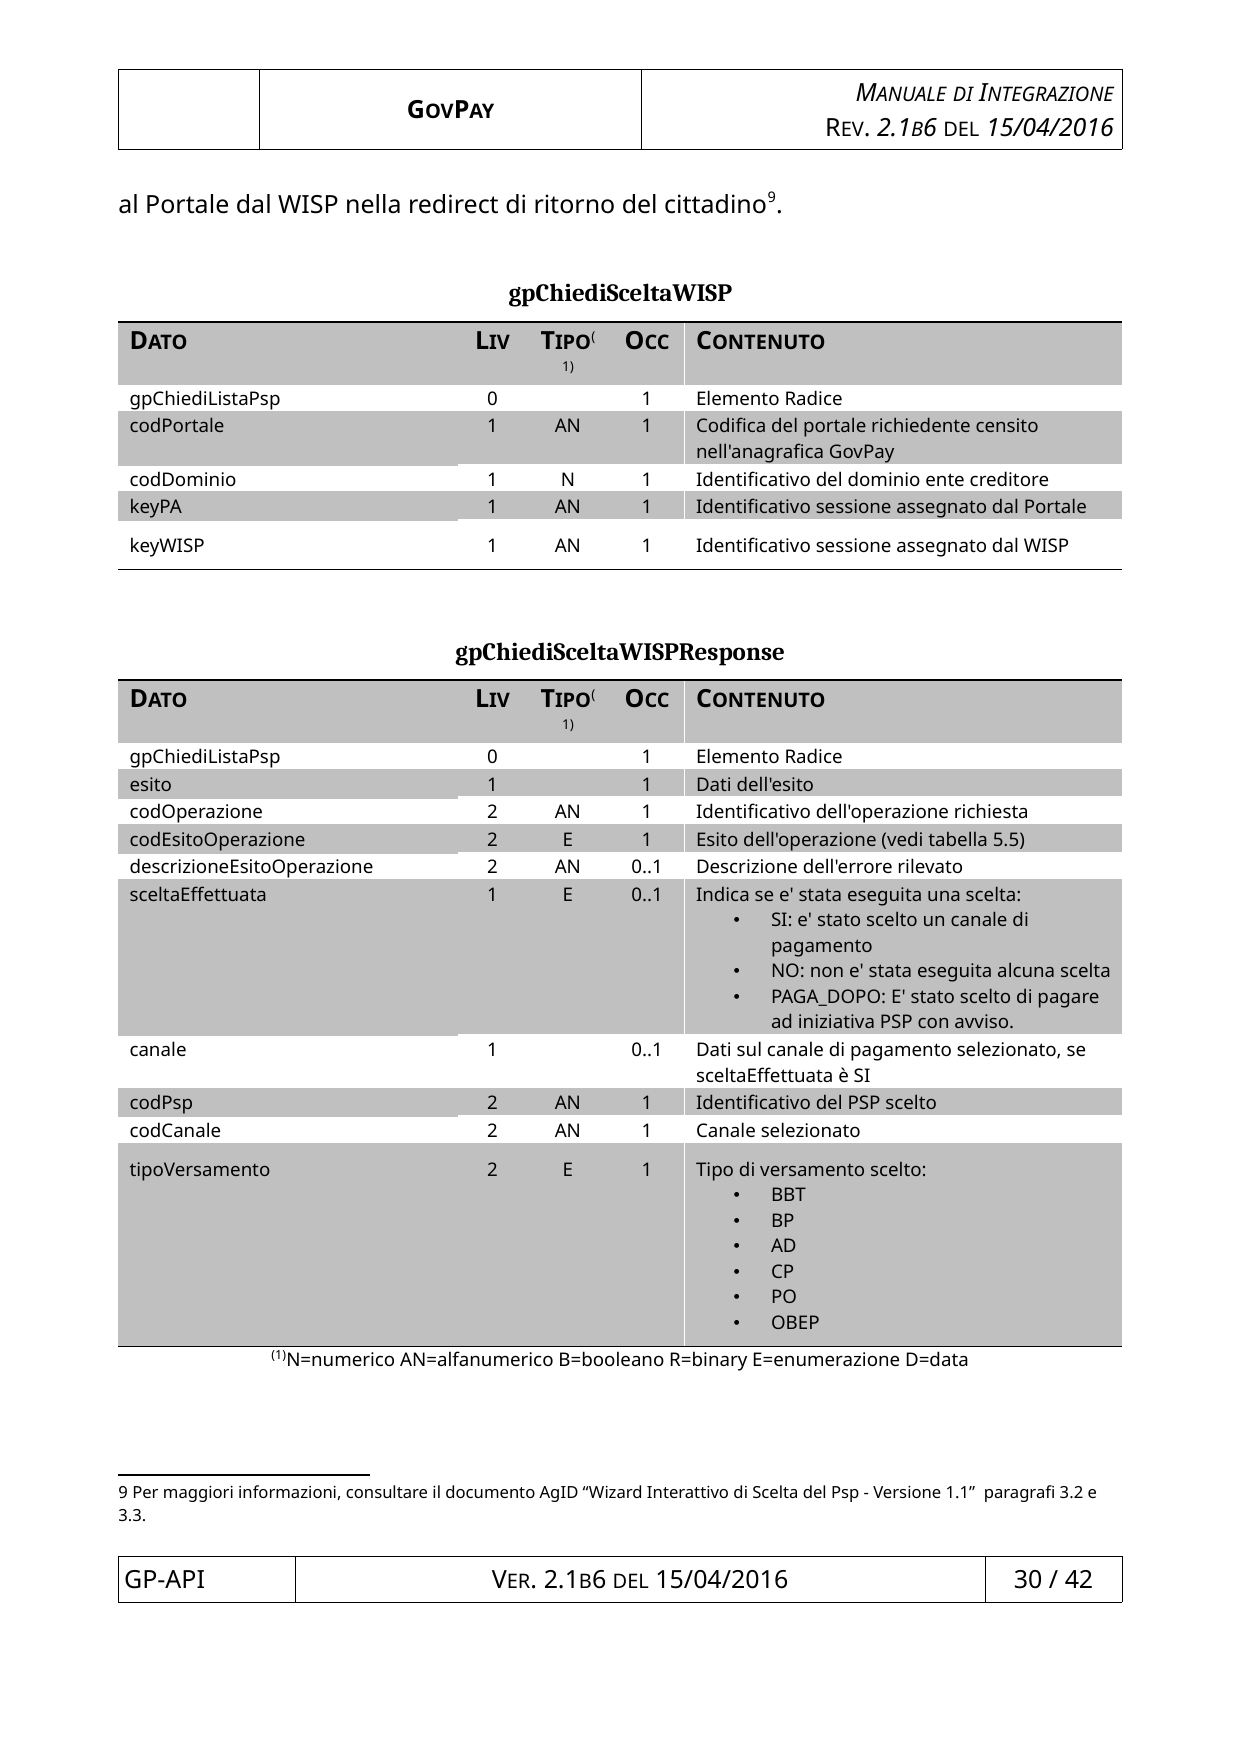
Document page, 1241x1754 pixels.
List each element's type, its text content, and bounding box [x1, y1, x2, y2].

table_cell Esito dell'operazione (vedi tabella 5.5) [685, 824, 1122, 852]
table_cell 1 [458, 519, 526, 569]
table_cell E [526, 879, 609, 1034]
table_cell Liv [458, 681, 526, 743]
table_cell Identificativo del PSP scelto [685, 1088, 1122, 1115]
table_cell codCanale [118, 1117, 458, 1143]
table_cell sceltaEffettuata [118, 881, 458, 1034]
table_cell AN [526, 852, 609, 879]
table_cell 0..1 [609, 1034, 684, 1087]
table_cell 1 [458, 464, 526, 491]
table_cell 1 [458, 491, 526, 519]
table_cell Dati dell'esito [685, 769, 1122, 796]
table_cell 1 [609, 1143, 684, 1346]
table_cell AN [526, 411, 609, 464]
table_cell 0..1 [609, 852, 684, 879]
table_cell AN [526, 796, 609, 824]
table_cell AN [526, 1088, 609, 1115]
table_cell tipoVersamento [118, 1145, 458, 1346]
table_cell Liv [458, 323, 526, 385]
table_cell gpChiediListaPsp [118, 385, 458, 411]
text (1)N=numerico AN=alfanumerico B=booleano R=binary E=enumerazione D=data [118, 1347, 1122, 1372]
table_cell AN [526, 491, 609, 519]
table_cell keyWISP [118, 521, 458, 569]
table_cell [526, 385, 609, 411]
table_cell [526, 1034, 609, 1087]
table_cell Tipo di versamento scelto: BBT BP AD CP PO OBEP [685, 1143, 1122, 1346]
table_cell keyPA [118, 494, 458, 519]
table_cell N [526, 464, 609, 491]
table_cell [526, 769, 609, 796]
table_cell Elemento Radice [685, 743, 1122, 769]
table_cell 1 [458, 769, 526, 796]
text Per maggiori informazioni, consultare il documento AgID “Wizard Interattivo di Scelta del Psp - Versione 1.1” paragrafi 3.2 e 3.3. [118, 1481, 1122, 1527]
table_cell 1 [609, 385, 684, 411]
table_cell E [526, 1143, 609, 1346]
table_cell 1 [609, 1088, 684, 1115]
table_cell 1 [458, 879, 526, 1034]
table_cell Identificativo sessione assegnato dal Portale [685, 491, 1122, 519]
table_cell Indica se e' stata eseguita una scelta: SI: e' stato scelto un canale di pagamento NO: non e' stata eseguita alcuna scelta PAGA_DOPO: E' stato scelto di pagare ad iniziativa PSP con avviso. [685, 879, 1122, 1034]
table_cell 2 [458, 824, 526, 852]
table_cell Identificativo dell'operazione richiesta [685, 796, 1122, 824]
table_cell 0..1 [609, 879, 684, 1034]
table_cell Tipo(1) [526, 323, 609, 385]
table_cell E [526, 824, 609, 852]
table_cell Elemento Radice [685, 385, 1122, 411]
table_cell Occ [609, 681, 684, 743]
table_cell 2 [458, 796, 526, 824]
table_cell 1 [609, 796, 684, 824]
table_cell codPortale [118, 413, 458, 464]
table_cell Canale selezionato [685, 1115, 1122, 1143]
table_cell Descrizione dell'errore rilevato [685, 852, 1122, 879]
table_cell codEsitoOperazione [118, 826, 458, 852]
table_cell 0 [458, 743, 526, 769]
table_cell Dato [118, 681, 458, 743]
table_cell Contenuto [685, 681, 1122, 743]
table_cell Occ [609, 323, 684, 385]
table_cell 2 [458, 1115, 526, 1143]
table_cell codOperazione [118, 799, 458, 824]
table_cell [526, 743, 609, 769]
table_cell 1 [609, 491, 684, 519]
table_cell 2 [458, 852, 526, 879]
table_cell AN [526, 519, 609, 569]
table_cell Tipo(1) [526, 681, 609, 743]
table_cell 1 [458, 1034, 526, 1087]
table_cell codDominio [118, 466, 458, 491]
table_cell Codifica del portale richiedente censito nell'anagrafica GovPay [685, 411, 1122, 464]
table_cell 1 [458, 411, 526, 464]
table_cell canale [118, 1036, 458, 1087]
table_cell 1 [609, 769, 684, 796]
table_cell 1 [609, 1115, 684, 1143]
table_cell esito [118, 771, 458, 796]
table_header gpChiediSceltaWISPResponse [118, 638, 1122, 679]
table_cell descrizioneEsitoOperazione [118, 854, 458, 879]
table_cell 0 [458, 385, 526, 411]
table_cell 1 [609, 464, 684, 491]
table_cell 1 [609, 824, 684, 852]
table_cell gpChiediListaPsp [118, 743, 458, 769]
table_cell 1 [609, 519, 684, 569]
table_cell 1 [609, 743, 684, 769]
table_header gpChiediSceltaWISP [118, 279, 1122, 321]
table_cell 2 [458, 1143, 526, 1346]
table_cell 1 [609, 411, 684, 464]
table_cell 2 [458, 1088, 526, 1115]
table_cell Dato [118, 323, 458, 385]
table_cell Identificativo sessione assegnato dal WISP [685, 519, 1122, 569]
text al Portale dal WISP nella redirect di ritorno del cittadino. [118, 186, 1122, 220]
table_cell AN [526, 1115, 609, 1143]
table_cell Dati sul canale di pagamento selezionato, se sceltaEffettuata è SI [685, 1034, 1122, 1087]
table_cell codPsp [118, 1090, 458, 1115]
table_cell Contenuto [685, 323, 1122, 385]
table_cell Identificativo del dominio ente creditore [685, 464, 1122, 491]
